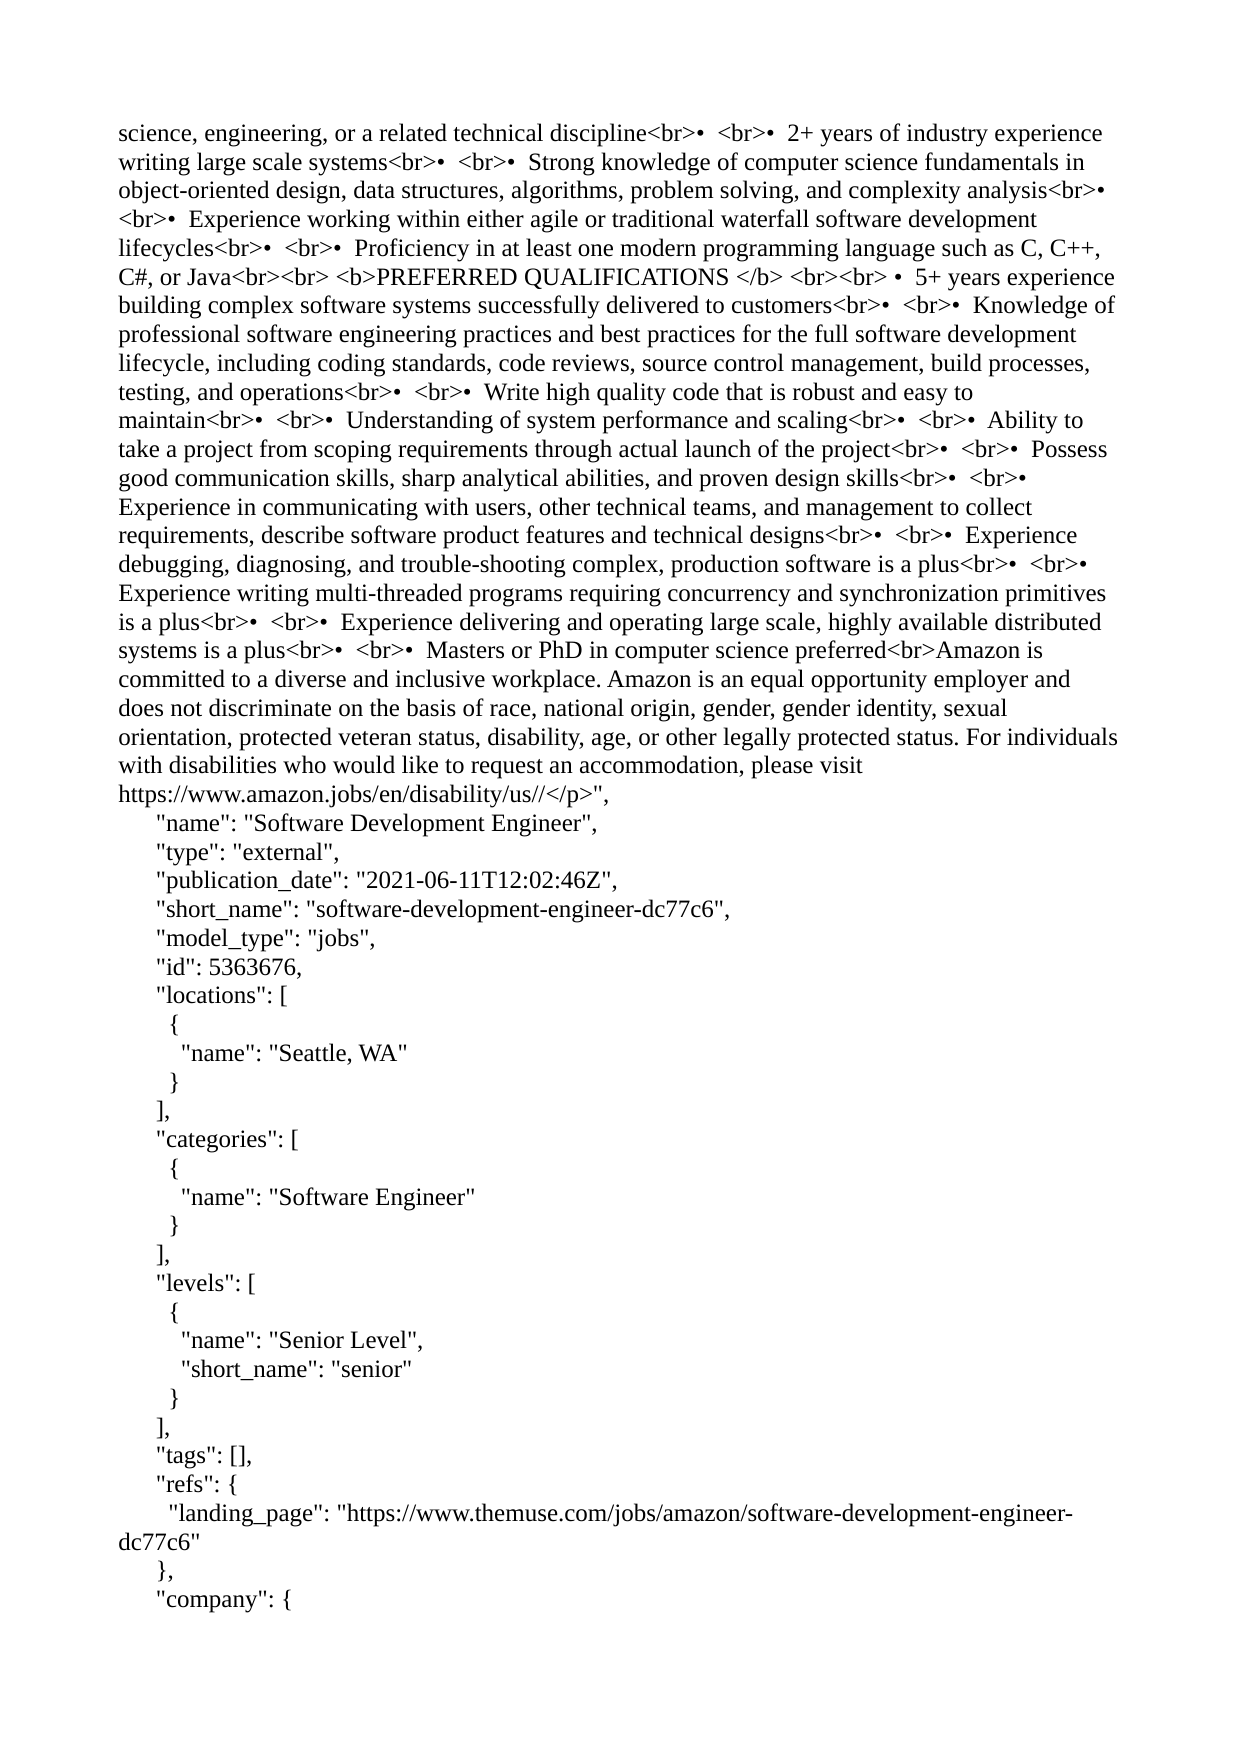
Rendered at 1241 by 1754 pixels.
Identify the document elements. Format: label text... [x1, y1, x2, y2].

text "publication_date": "2021-06-11T12:02:46Z", [118, 866, 1122, 894]
text "short_name": "senior" [118, 1354, 1122, 1383]
text "locations": [ [118, 981, 1122, 1009]
text "short_name": "software-development-engineer-dc77c6", [118, 894, 1122, 923]
text "landing_page": "https://www.themuse.com/jobs/amazon/software-development-engineer-dc77c6" [118, 1498, 1122, 1556]
text ], [118, 1412, 1122, 1441]
text ], [118, 1096, 1122, 1124]
text } [118, 1067, 1122, 1096]
text "id": 5363676, [118, 952, 1122, 981]
text { [118, 1009, 1122, 1038]
text "name": "Software Engineer" [118, 1182, 1122, 1211]
text { [118, 1297, 1122, 1326]
text { [118, 1153, 1122, 1182]
text "tags": [], [118, 1441, 1122, 1469]
text "name": "Software Development Engineer", [118, 808, 1122, 837]
text science, engineering, or a related technical discipline<br>• <br>• 2+ years of industry experience writing large scale systems<br>• <br>• Strong knowledge of computer science fundamentals in object-oriented design, data structures, algorithms, problem solving, and complexity analysis<br>• <br>• Experience working within either agile or traditional waterfall software development lifecycles<br>• <br>• Proficiency in at least one modern programming language such as C, C++, C#, or Java<br><br> <b>PREFERRED QUALIFICATIONS </b> <br><br> • 5+ years experience building complex software systems successfully delivered to customers<br>• <br>• Knowledge of professional software engineering practices and best practices for the full software development lifecycle, including coding standards, code reviews, source control management, build processes, testing, and operations<br>• <br>• Write high quality code that is robust and easy to maintain<br>• <br>• Understanding of system performance and scaling<br>• <br>• Ability to take a project from scoping requirements through actual launch of the project<br>• <br>• Possess good communication skills, sharp analytical abilities, and proven design skills<br>• <br>• Experience in communicating with users, other technical teams, and management to collect requirements, describe software product features and technical designs<br>• <br>• Experience debugging, diagnosing, and trouble-shooting complex, production software is a plus<br>• <br>• Experience writing multi-threaded programs requiring concurrency and synchronization primitives is a plus<br>• <br>• Experience delivering and operating large scale, highly available distributed systems is a plus<br>• <br>• Masters or PhD in computer science preferred<br>Amazon is committed to a diverse and inclusive workplace. Amazon is an equal opportunity employer and does not discriminate on the basis of race, national origin, gender, gender identity, sexual orientation, protected veteran status, disability, age, or other legally protected status. For individuals with disabilities who would like to request an accommodation, please visit https://www.amazon.jobs/en/disability/us//</p>", [118, 118, 1122, 808]
text "categories": [ [118, 1124, 1122, 1153]
text "name": "Seattle, WA" [118, 1038, 1122, 1067]
text "levels": [ [118, 1268, 1122, 1297]
text "refs": { [118, 1469, 1122, 1498]
text "company": { [118, 1584, 1122, 1613]
text } [118, 1211, 1122, 1239]
text ], [118, 1239, 1122, 1268]
text } [118, 1383, 1122, 1412]
text "model_type": "jobs", [118, 923, 1122, 952]
text "name": "Senior Level", [118, 1326, 1122, 1354]
text }, [118, 1556, 1122, 1584]
text "type": "external", [118, 837, 1122, 866]
